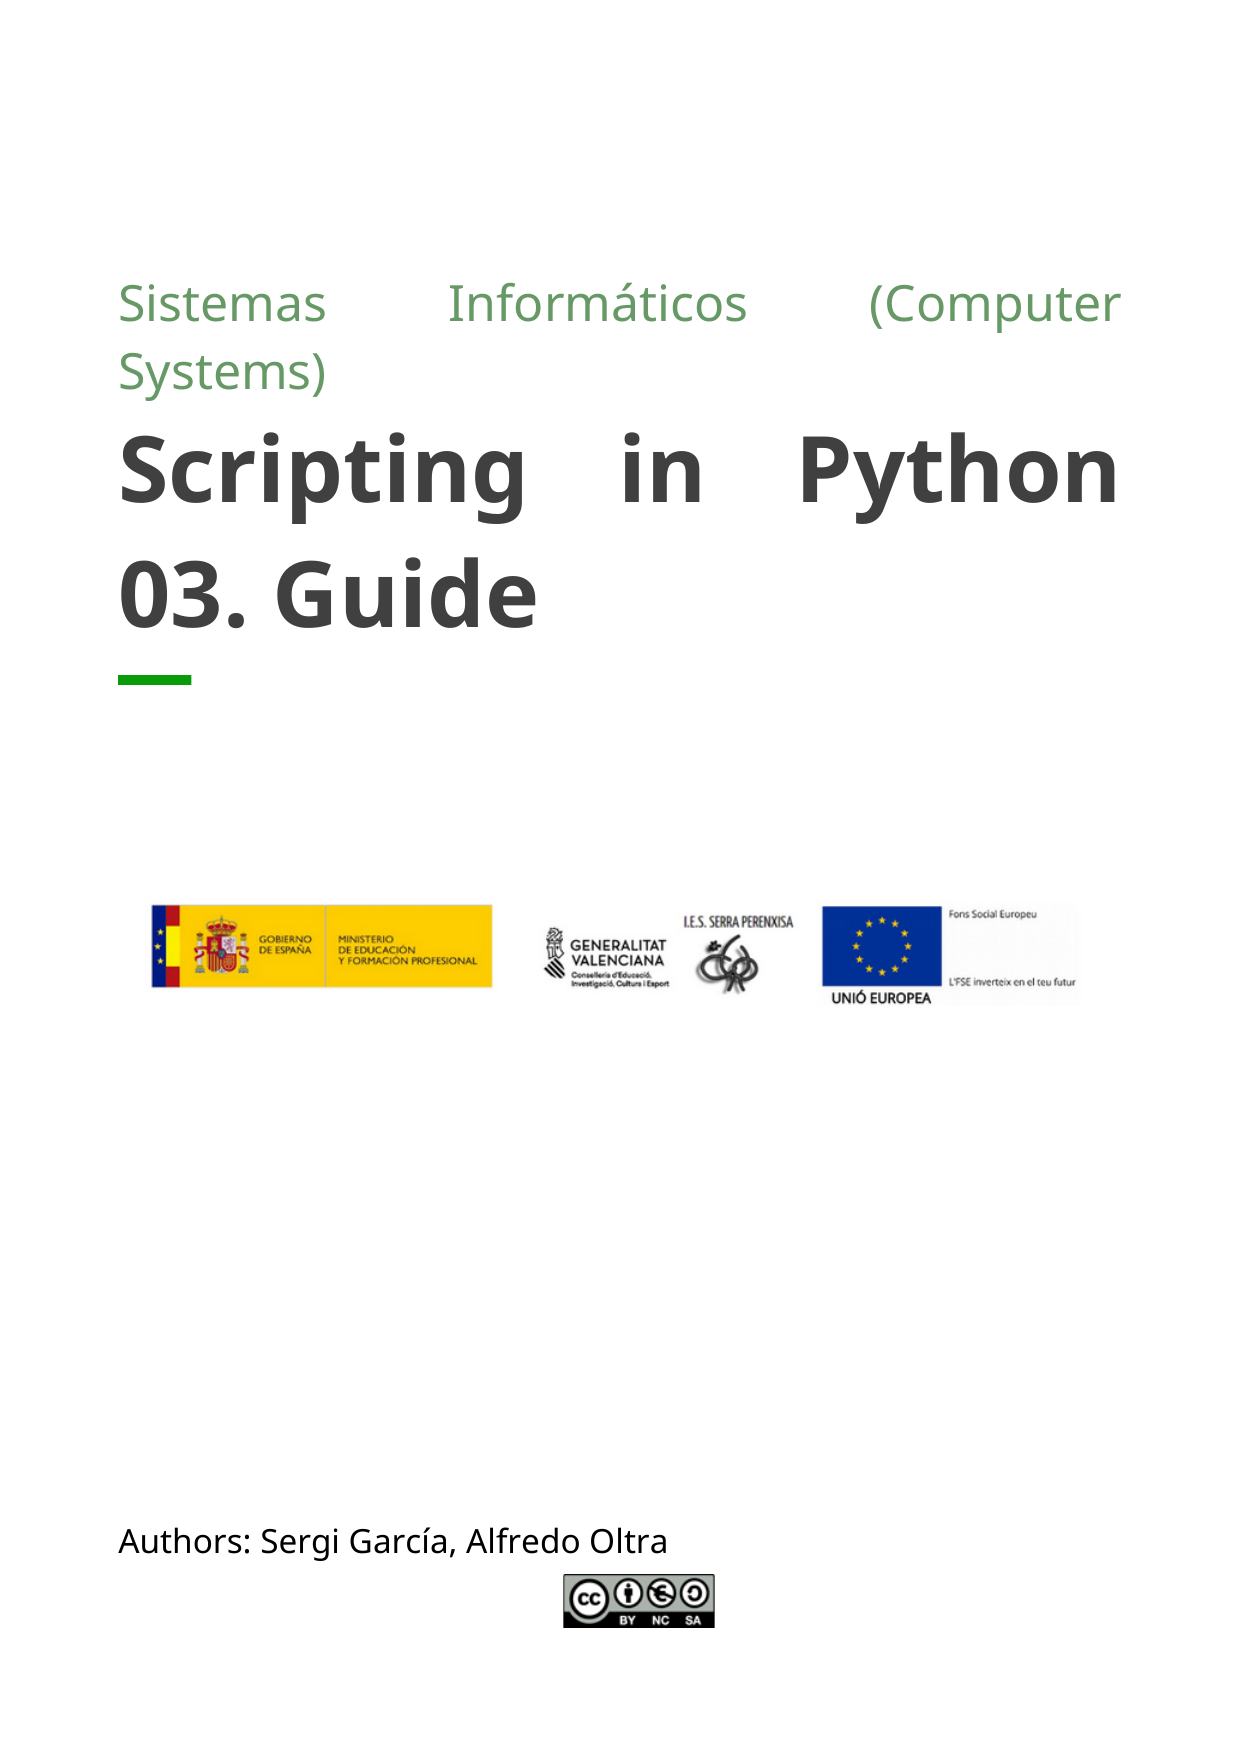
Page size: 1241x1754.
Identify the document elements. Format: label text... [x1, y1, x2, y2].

picture [563, 1574, 715, 1628]
title Sistemas Informáticos (Computer Systems) Scripting in Python 03. Guide [118, 268, 1122, 654]
text Authors: Sergi García, Alfredo Oltra [118, 1517, 1122, 1563]
picture [118, 675, 192, 685]
picture [118, 885, 1123, 1005]
